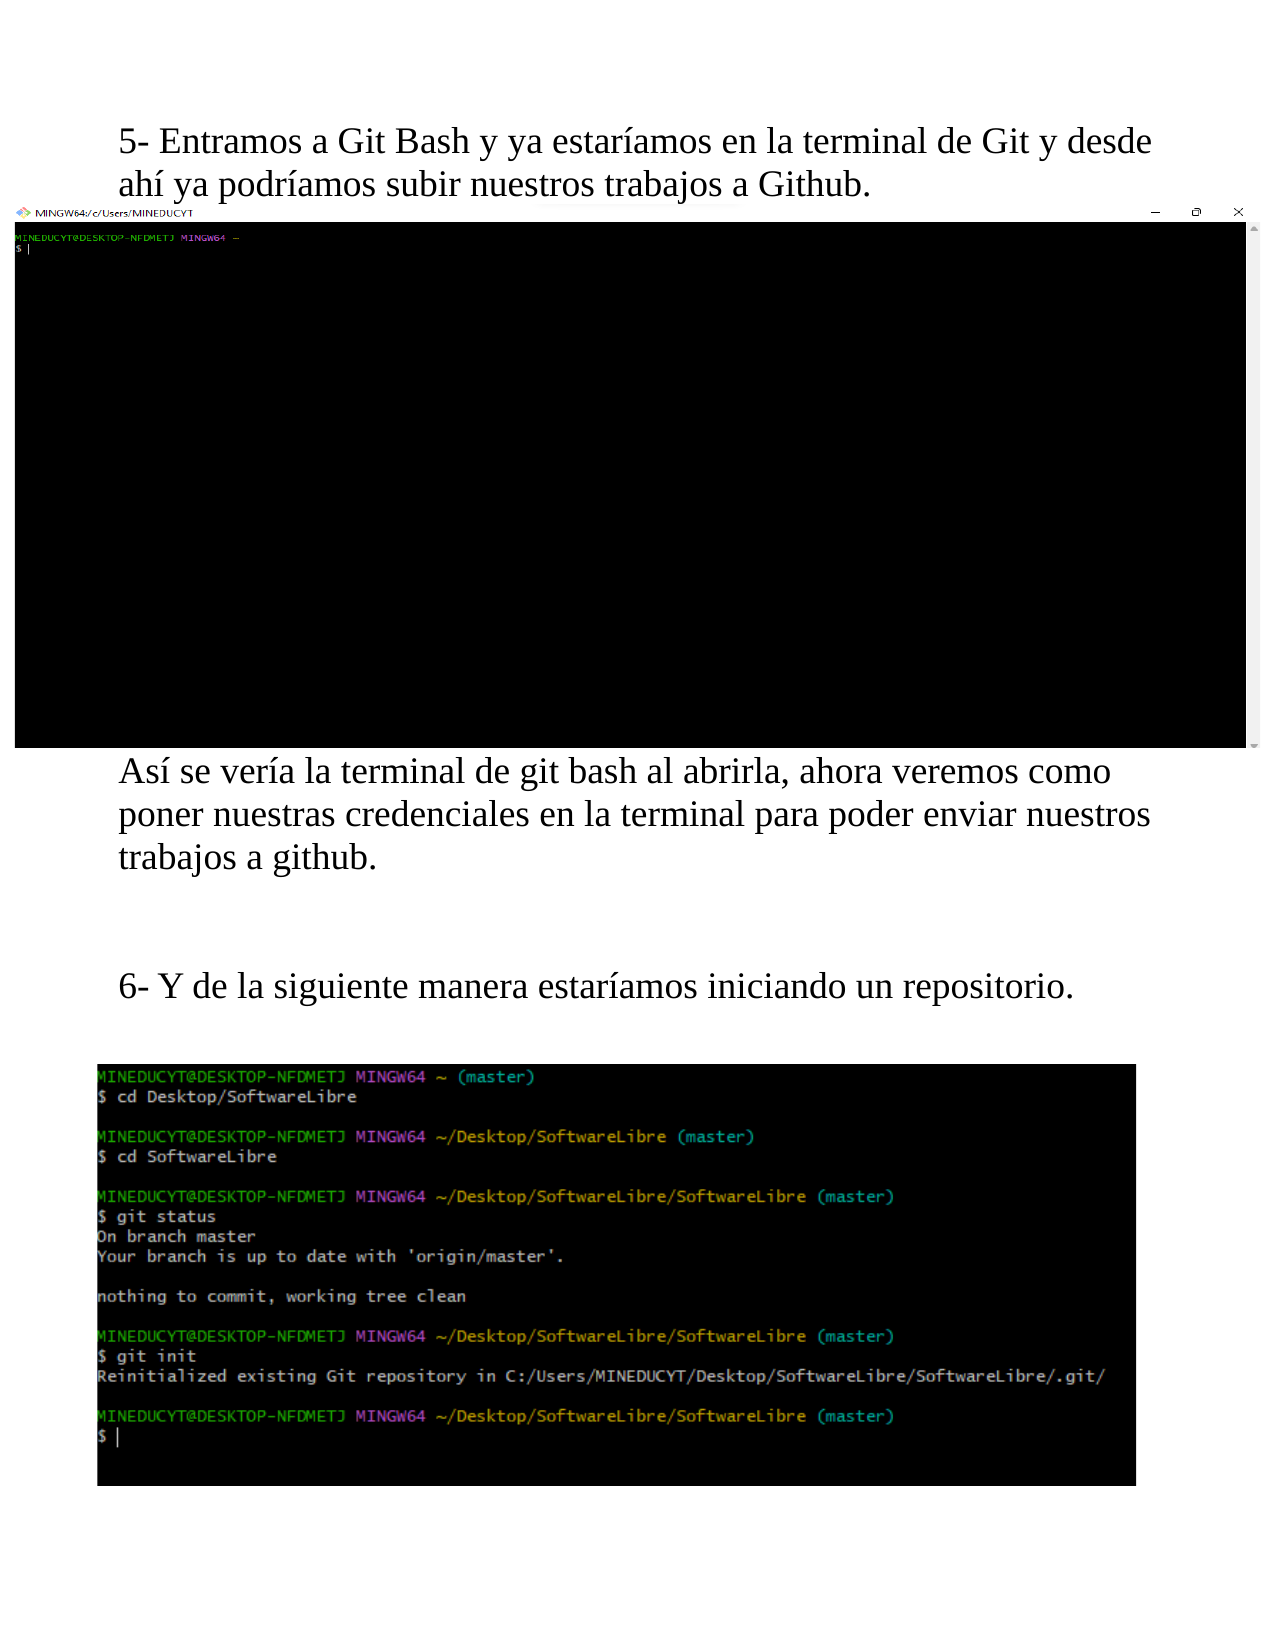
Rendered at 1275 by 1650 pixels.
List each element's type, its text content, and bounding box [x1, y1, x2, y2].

picture [97, 1064, 1137, 1486]
text 5- Entramos a Git Bash y ya estaríamos en la terminal de Git y desde ahí ya podríamos subir nuestros trabajos a Github. [118, 118, 1157, 204]
picture [14, 204, 1261, 748]
text 6- Y de la siguiente manera estaríamos iniciando un repositorio. [118, 964, 1157, 1007]
text Así se vería la terminal de git bash al abrirla, ahora veremos como poner nuestras credenciales en la terminal para poder enviar nuestros trabajos a github. [118, 748, 1157, 877]
